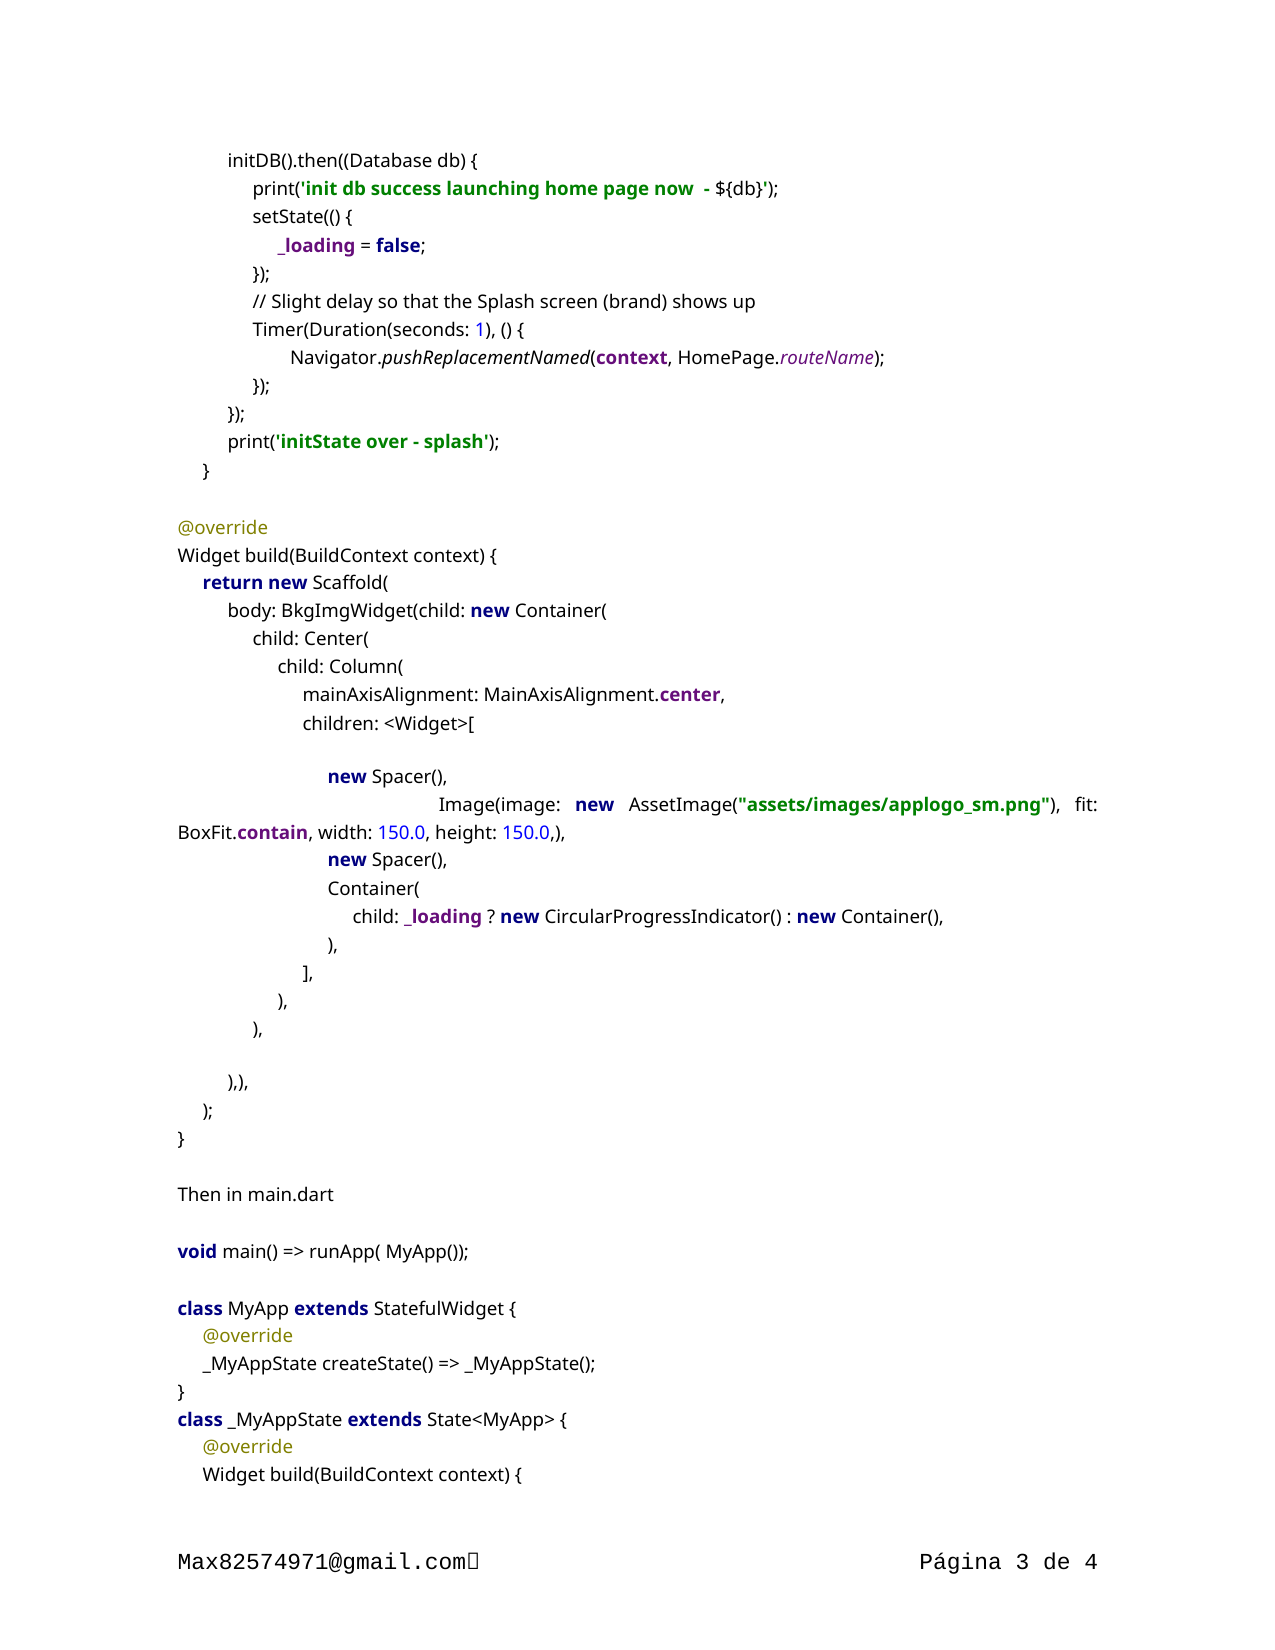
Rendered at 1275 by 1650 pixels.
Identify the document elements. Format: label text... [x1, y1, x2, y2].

text Then in main.dart [177, 1182, 1098, 1207]
text ),), [177, 1069, 1098, 1095]
text _MyAppState createState() => _MyAppState(); [177, 1351, 1098, 1377]
text @override [177, 1323, 1098, 1349]
text ], [177, 959, 1098, 986]
text child: _loading ? new CircularProgressIndicator() : new Container(), [177, 903, 1098, 929]
text new Spacer(), [177, 847, 1098, 873]
text Widget build(BuildContext context) { [177, 1462, 1098, 1488]
text print('initState over - splash'); [177, 429, 1098, 455]
text }); [177, 260, 1098, 286]
text child: Center( [177, 625, 1098, 652]
text // Slight delay so that the Splash screen (brand) shows up [177, 288, 1098, 314]
text @override [177, 514, 1098, 540]
text new Spacer(), [177, 763, 1098, 789]
text Container( [177, 875, 1098, 901]
text return new Scaffold( [177, 569, 1098, 596]
text } [177, 457, 1098, 483]
text ); [177, 1097, 1098, 1123]
text @override [177, 1433, 1098, 1460]
text ), [177, 931, 1098, 957]
text void main() => runApp( MyApp()); [177, 1238, 1098, 1264]
text Navigator.pushReplacementNamed(context, HomePage.routeName); [177, 344, 1098, 371]
text mainAxisAlignment: MainAxisAlignment.center, [177, 682, 1098, 708]
text children: <Widget>[ [177, 710, 1098, 736]
text print('init db success launching home page now - ${db}'); [177, 176, 1098, 202]
text class _MyAppState extends State<MyApp> { [177, 1406, 1098, 1432]
text child: Column( [177, 653, 1098, 680]
text Timer(Duration(seconds: 1), () { [177, 316, 1098, 343]
text initDB().then((Database db) { [177, 148, 1098, 174]
text setState(() { [177, 204, 1098, 230]
text ), [177, 987, 1098, 1014]
text } [177, 1379, 1098, 1404]
text ), [177, 1015, 1098, 1042]
text }); [177, 401, 1098, 427]
text Image(image: new AssetImage("assets/images/applogo_sm.png"), fit: BoxFit.contain, width: 150.0, height: 150.0,), [177, 791, 1098, 845]
text class MyApp extends StatefulWidget { [177, 1295, 1098, 1321]
text body: BkgImgWidget(child: new Container( [177, 597, 1098, 624]
text _loading = false; [177, 232, 1098, 258]
text }); [177, 373, 1098, 399]
text Widget build(BuildContext context) { [177, 542, 1098, 567]
text } [177, 1125, 1098, 1151]
